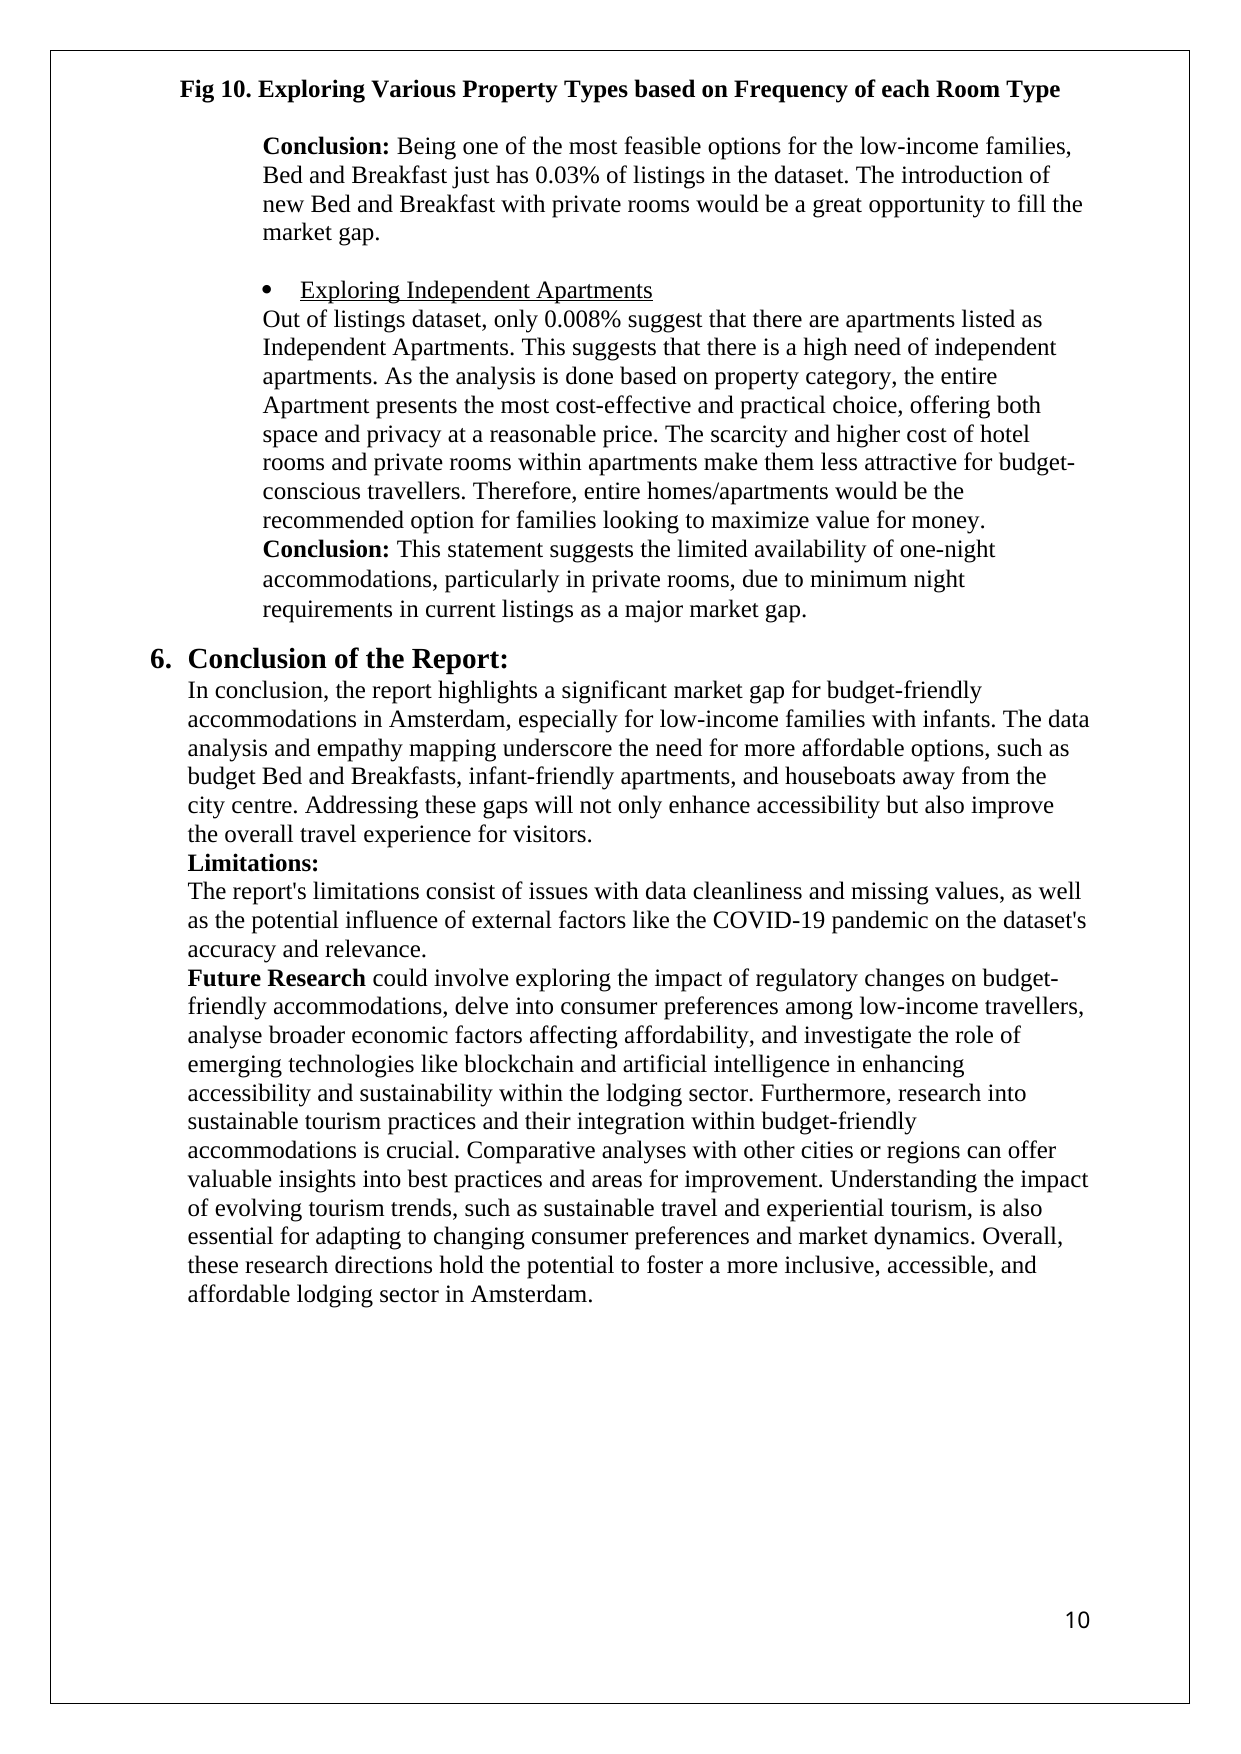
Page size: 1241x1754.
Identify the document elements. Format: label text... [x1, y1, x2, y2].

subtitle Conclusion of the Report: [150, 642, 1090, 675]
text Fig 10. Exploring Various Property Types based on Frequency of each Room Type [150, 74, 1090, 102]
text Limitations: [187, 848, 1090, 876]
text The report's limitations consist of issues with data cleanliness and missing values, as well as the potential influence of external factors like the COVID-19 pandemic on the dataset's accuracy and relevance. [187, 876, 1090, 963]
text Conclusion: This statement suggests the limited availability of one-night accommodations, particularly in private rooms, due to minimum night requirements in current listings as a major market gap. [262, 534, 1090, 623]
text Future Research could involve exploring the impact of regulatory changes on budget-friendly accommodations, delve into consumer preferences among low-income travellers, analyse broader economic factors affecting affordability, and investigate the role of emerging technologies like blockchain and artificial intelligence in enhancing accessibility and sustainability within the lodging sector. Furthermore, research into sustainable tourism practices and their integration within budget-friendly accommodations is crucial. Comparative analyses with other cities or regions can offer valuable insights into best practices and areas for improvement. Understanding the impact of evolving tourism trends, such as sustainable travel and experiential tourism, is also essential for adapting to changing consumer preferences and market dynamics. Overall, these research directions hold the potential to foster a more inclusive, accessible, and affordable lodging sector in Amsterdam. [187, 963, 1090, 1308]
text Out of listings dataset, only 0.008% suggest that there are apartments listed as Independent Apartments. This suggests that there is a high need of independent apartments. As the analysis is done based on property category, the entire Apartment presents the most cost-effective and practical choice, offering both space and privacy at a reasonable price. The scarcity and higher cost of hotel rooms and private rooms within apartments make them less attractive for budget-conscious travellers. Therefore, entire homes/apartments would be the recommended option for families looking to maximize value for money. [262, 304, 1090, 534]
text Conclusion: Being one of the most feasible options for the low-income families, Bed and Breakfast just has 0.03% of listings in the dataset. The introduction of new Bed and Breakfast with private rooms would be a great opportunity to fill the market gap. [262, 131, 1090, 246]
list Exploring Independent Apartments [262, 275, 1090, 304]
text In conclusion, the report highlights a significant market gap for budget-friendly accommodations in Amsterdam, especially for low-income families with infants. The data analysis and empathy mapping underscore the need for more affordable options, such as budget Bed and Breakfasts, infant-friendly apartments, and houseboats away from the city centre. Addressing these gaps will not only enhance accessibility but also improve the overall travel experience for visitors. [187, 675, 1090, 848]
